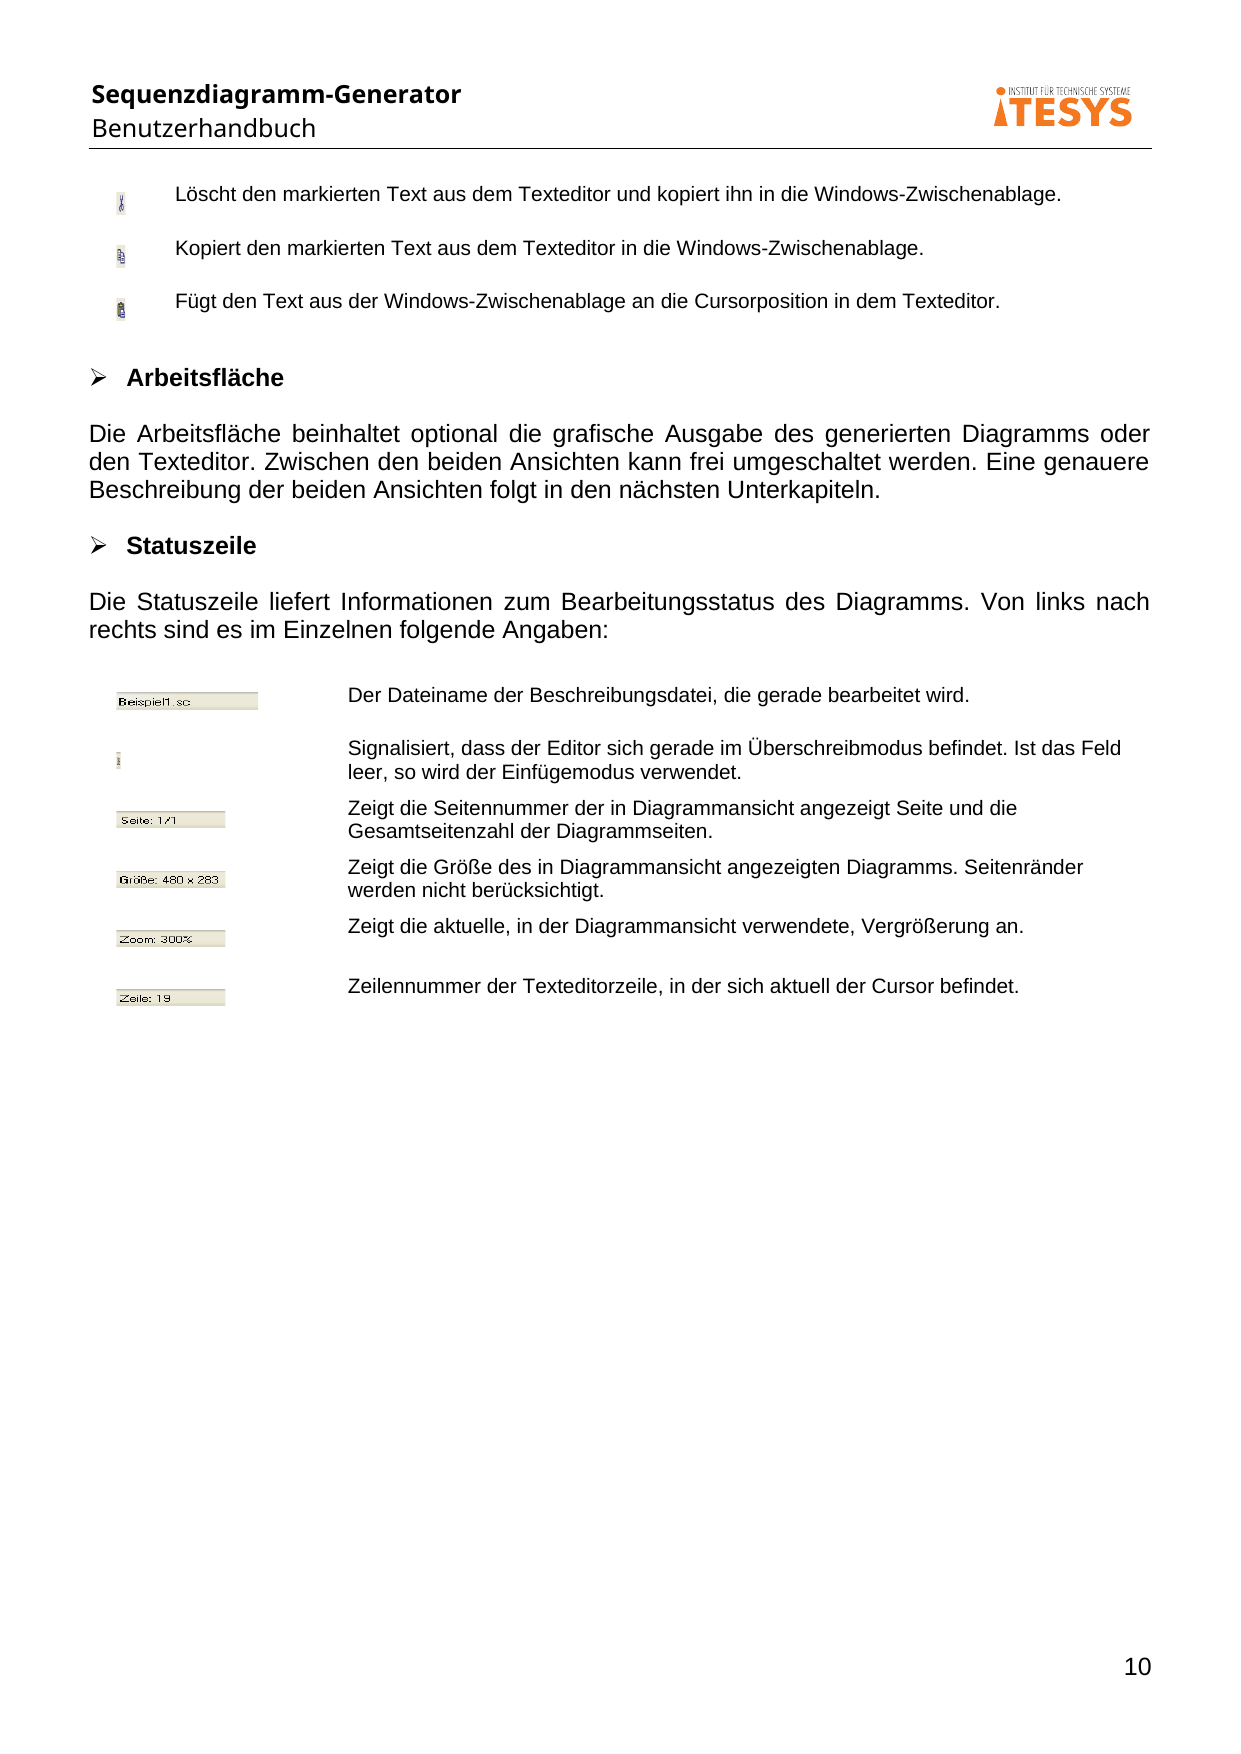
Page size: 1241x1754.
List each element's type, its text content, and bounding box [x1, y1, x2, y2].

text Die Arbeitsfläche beinhaltet optional die grafische Ausgabe des generierten Diagramms oder den Texteditor. Zwischen den beiden Ansichten kann frei umgeschaltet werden. Eine genauere Beschreibung der beiden Ansichten folgt in den nächsten Unterkapiteln. [88, 420, 1152, 504]
table_cell Zeilennummer der Texteditorzeile, in der sich aktuell der Cursor befindet. [336, 968, 1151, 1028]
picture [116, 192, 126, 215]
table_cell [89, 909, 336, 968]
picture [116, 930, 226, 947]
table_cell [89, 790, 336, 849]
picture [116, 989, 226, 1006]
picture [993, 85, 1133, 127]
table_cell Fügt den Text aus der Windows-Zwischenablage an die Cursorposition in dem Texteditor. [164, 283, 1151, 336]
table_header Der Dateiname der Beschreibungsdatei, die gerade bearbeitet wird. [336, 671, 1151, 731]
picture [116, 811, 226, 828]
table_header [89, 671, 336, 731]
table_cell [89, 177, 163, 230]
picture [116, 692, 259, 710]
table_cell [89, 283, 163, 336]
table_cell [89, 731, 336, 790]
picture [116, 298, 126, 321]
table_cell [89, 230, 163, 283]
table_cell [89, 850, 336, 909]
picture [116, 871, 226, 888]
table_cell [89, 968, 336, 1028]
list Arbeitsfläche [88, 364, 1152, 392]
picture [116, 752, 121, 769]
list Statuszeile [88, 532, 1152, 560]
table_cell Löscht den markierten Text aus dem Texteditor und kopiert ihn in die Windows-Zwischenablage. [164, 177, 1151, 230]
table_cell Zeigt die Größe des in Diagrammansicht angezeigten Diagramms. Seitenränder werden nicht berücksichtigt. [336, 850, 1151, 909]
table_cell Zeigt die Seitennummer der in Diagrammansicht angezeigt Seite und die Gesamtseitenzahl der Diagrammseiten. [336, 790, 1151, 849]
text Die Statuszeile liefert Informationen zum Bearbeitungsstatus des Diagramms. Von links nach rechts sind es im Einzelnen folgende Angaben: [88, 588, 1152, 643]
picture [116, 245, 126, 268]
table_cell Signalisiert, dass der Editor sich gerade im Überschreibmodus befindet. Ist das Feld leer, so wird der Einfügemodus verwendet. [336, 731, 1151, 790]
table_cell Zeigt die aktuelle, in der Diagrammansicht verwendete, Vergrößerung an. [336, 909, 1151, 968]
table_cell Kopiert den markierten Text aus dem Texteditor in die Windows-Zwischenablage. [164, 230, 1151, 283]
